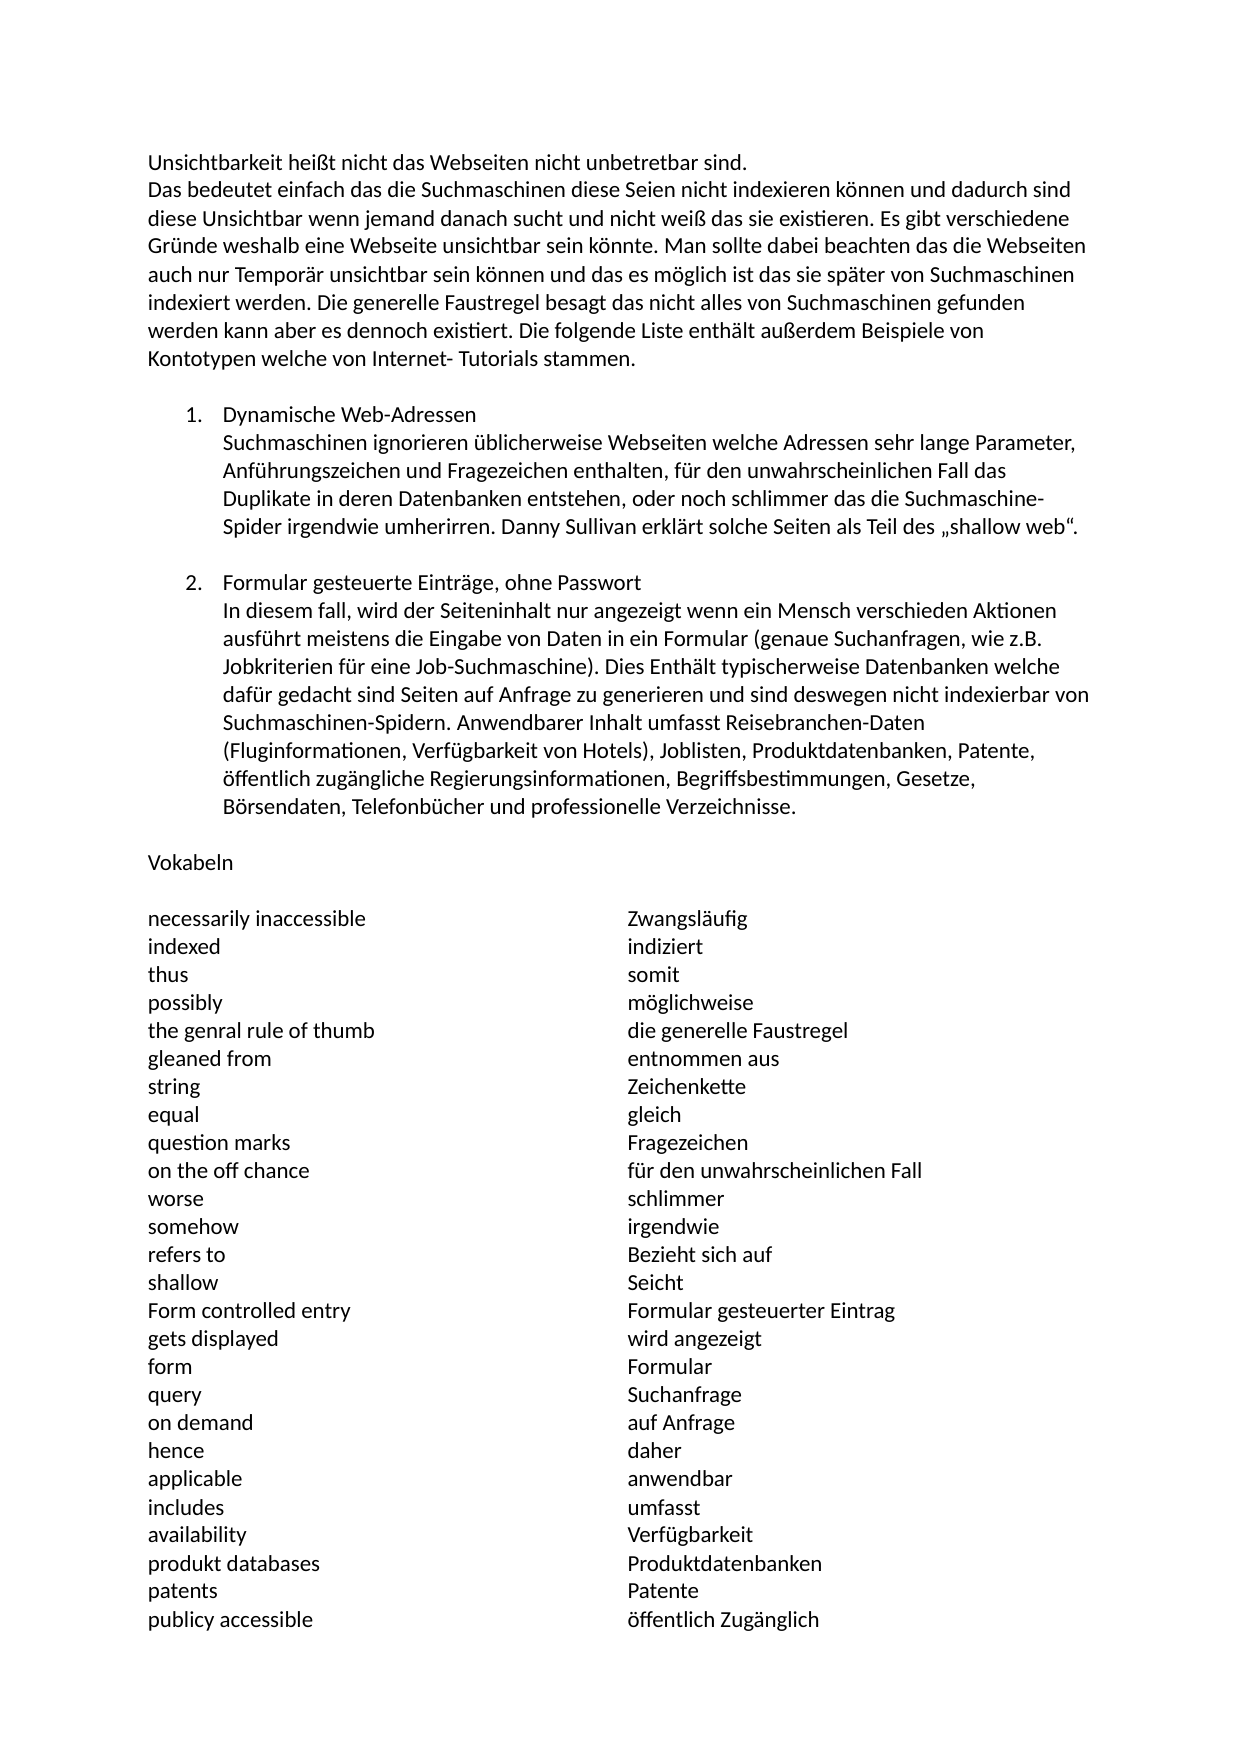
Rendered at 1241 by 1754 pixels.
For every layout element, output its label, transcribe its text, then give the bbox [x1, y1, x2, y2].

table_cell Form controlled entry [136, 1296, 616, 1324]
table_cell publicy accessible [136, 1605, 616, 1633]
table_cell Formular gesteuerter Eintrag [616, 1296, 1096, 1324]
list Dynamische Web-Adressen [185, 400, 1093, 428]
table_cell somit [616, 960, 1096, 988]
table_cell Bezieht sich auf [616, 1240, 1096, 1268]
table_cell somehow [136, 1213, 616, 1240]
table_cell possibly [136, 988, 616, 1016]
table_cell indiziert [616, 932, 1096, 960]
table_cell shallow [136, 1269, 616, 1296]
table_cell gets displayed [136, 1325, 616, 1352]
table_cell produkt databases [136, 1549, 616, 1577]
table_cell applicable [136, 1465, 616, 1493]
table_cell on the off chance [136, 1156, 616, 1184]
table_cell Verfügbarkeit [616, 1521, 1096, 1549]
table_cell indexed [136, 932, 616, 960]
table_cell irgendwie [616, 1213, 1096, 1240]
table_cell worse [136, 1184, 616, 1212]
table_cell includes [136, 1493, 616, 1521]
table_header Zwangsläufig [616, 904, 1096, 932]
table_cell öffentlich Zugänglich [616, 1605, 1096, 1633]
table_cell schlimmer [616, 1184, 1096, 1212]
table_cell anwendbar [616, 1465, 1096, 1493]
table_cell Suchanfrage [616, 1381, 1096, 1408]
text Unsichtbarkeit heißt nicht das Webseiten nicht unbetretbar sind. [148, 148, 1093, 176]
table_cell string [136, 1072, 616, 1100]
table_cell Patente [616, 1577, 1096, 1605]
table_cell patents [136, 1577, 616, 1605]
table_cell on demand [136, 1409, 616, 1437]
table_cell hence [136, 1437, 616, 1464]
text Suchmaschinen ignorieren üblicherweise Webseiten welche Adressen sehr lange Parameter, Anführungszeichen und Fragezeichen enthalten, für den unwahrscheinlichen Fall das Duplikate in deren Datenbanken entstehen, oder noch schlimmer das die Suchmaschine-Spider irgendwie umherirren. Danny Sullivan erklärt solche Seiten als Teil des „shallow web“. [223, 428, 1093, 540]
text In diesem fall, wird der Seiteninhalt nur angezeigt wenn ein Mensch verschieden Aktionen ausführt meistens die Eingabe von Daten in ein Formular (genaue Suchanfragen, wie z.B. Jobkriterien für eine Job-Suchmaschine). Dies Enthält typischerweise Datenbanken welche dafür gedacht sind Seiten auf Anfrage zu generieren und sind deswegen nicht indexierbar von Suchmaschinen-Spidern. Anwendbarer Inhalt umfasst Reisebranchen-Daten (Fluginformationen, Verfügbarkeit von Hotels), Joblisten, Produktdatenbanken, Patente, öffentlich zugängliche Regierungsinformationen, Begriffsbestimmungen, Gesetze, Börsendaten, Telefonbücher und professionelle Verzeichnisse. [223, 596, 1093, 820]
table_cell wird angezeigt [616, 1325, 1096, 1352]
text Das bedeutet einfach das die Suchmaschinen diese Seien nicht indexieren können und dadurch sind diese Unsichtbar wenn jemand danach sucht und nicht weiß das sie existieren. Es gibt verschiedene Gründe weshalb eine Webseite unsichtbar sein könnte. Man sollte dabei beachten das die Webseiten auch nur Temporär unsichtbar sein können und das es möglich ist das sie später von Suchmaschinen indexiert werden. Die generelle Faustregel besagt das nicht alles von Suchmaschinen gefunden werden kann aber es dennoch existiert. Die folgende Liste enthält außerdem Beispiele von Kontotypen welche von Internet- Tutorials stammen. [148, 176, 1093, 372]
table_cell availability [136, 1521, 616, 1549]
table_cell die generelle Faustregel [616, 1016, 1096, 1044]
table_cell gleich [616, 1100, 1096, 1128]
table_cell Formular [616, 1353, 1096, 1381]
table_cell Fragezeichen [616, 1128, 1096, 1156]
table_cell gleaned from [136, 1044, 616, 1072]
table_cell für den unwahrscheinlichen Fall [616, 1156, 1096, 1184]
table_cell möglichweise [616, 988, 1096, 1016]
table_cell form [136, 1353, 616, 1381]
table_cell question marks [136, 1128, 616, 1156]
list Formular gesteuerte Einträge, ohne Passwort [185, 568, 1093, 596]
table_cell equal [136, 1100, 616, 1128]
table_cell the genral rule of thumb [136, 1016, 616, 1044]
table_cell entnommen aus [616, 1044, 1096, 1072]
table_cell daher [616, 1437, 1096, 1464]
table_cell Zeichenkette [616, 1072, 1096, 1100]
table_cell Produktdatenbanken [616, 1549, 1096, 1577]
text Vokabeln [148, 848, 1093, 904]
table_cell auf Anfrage [616, 1409, 1096, 1437]
table_cell refers to [136, 1240, 616, 1268]
table_header necessarily inaccessible [136, 904, 616, 932]
table_cell thus [136, 960, 616, 988]
table_cell query [136, 1381, 616, 1408]
table_cell umfasst [616, 1493, 1096, 1521]
table_cell Seicht [616, 1269, 1096, 1296]
